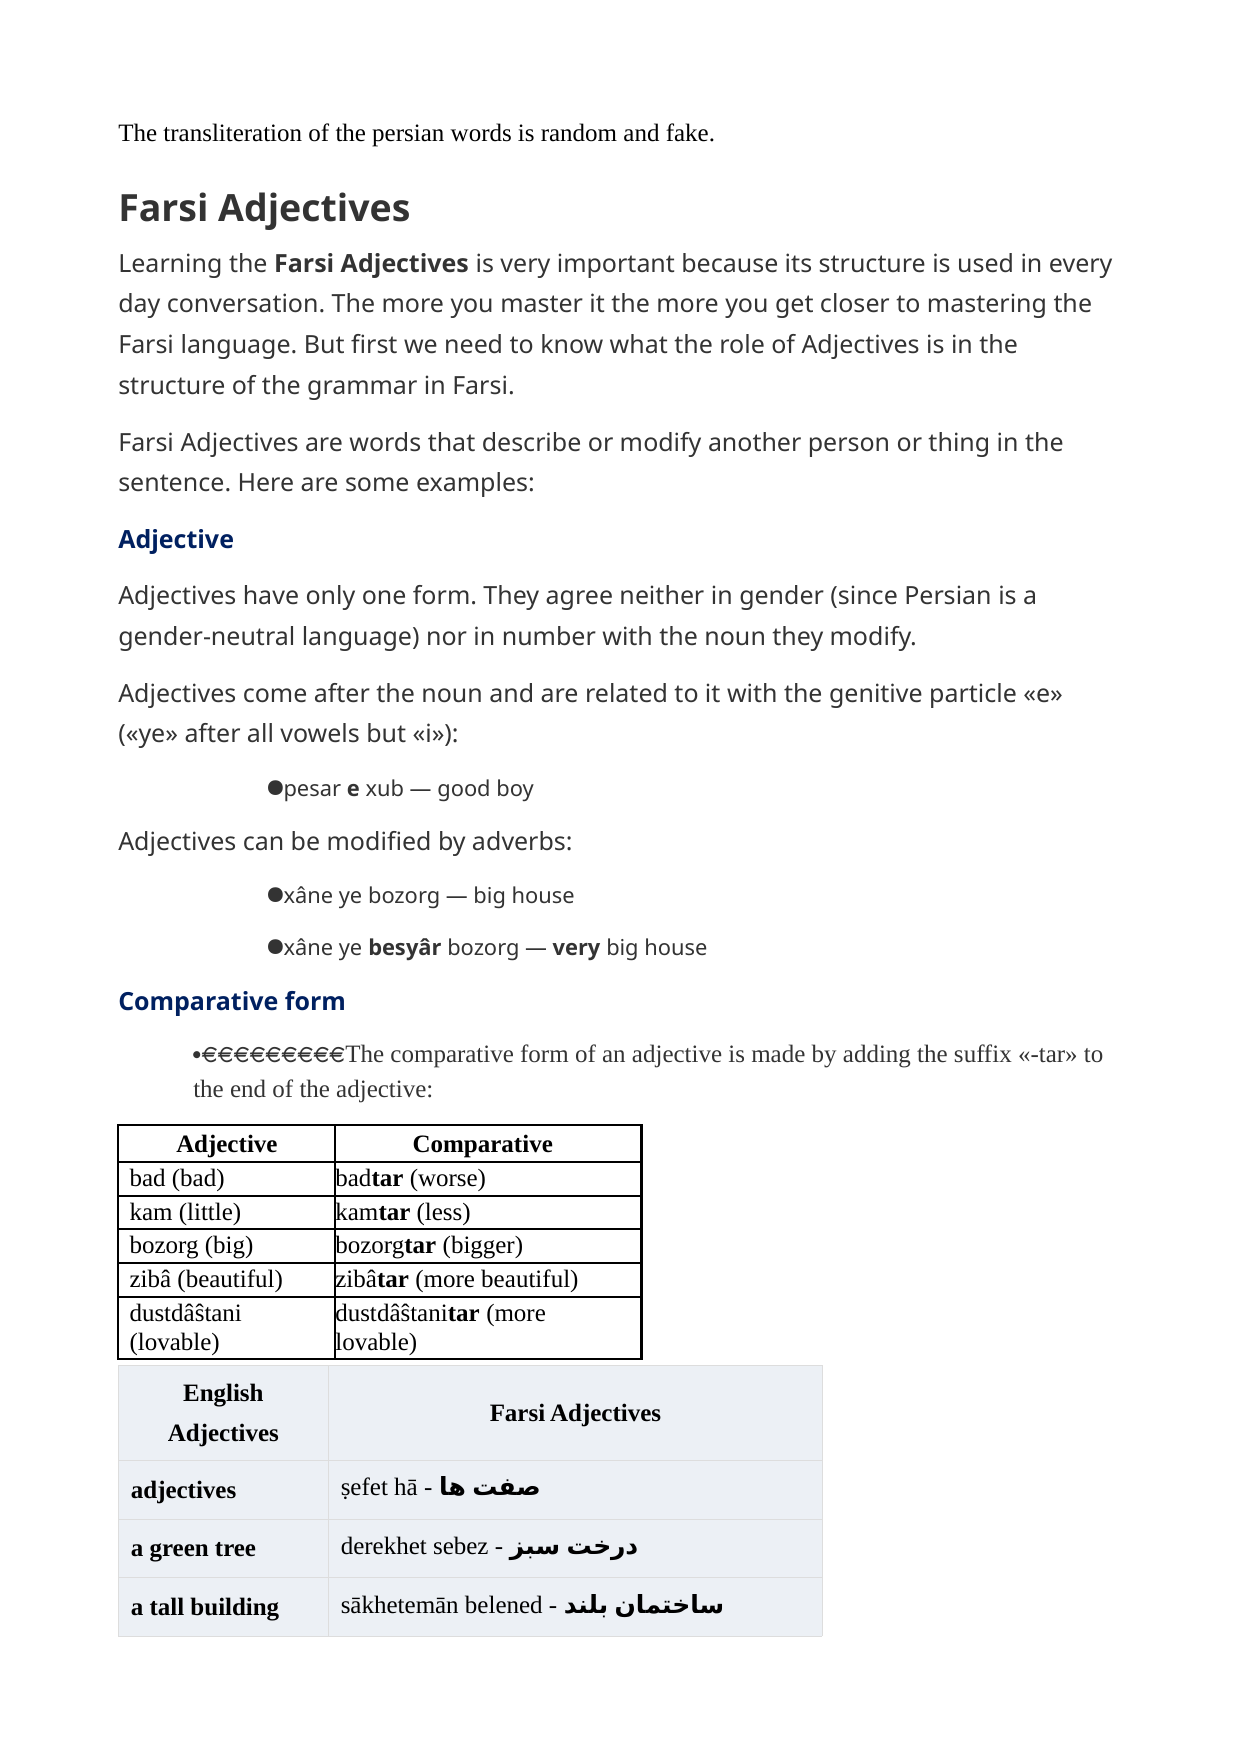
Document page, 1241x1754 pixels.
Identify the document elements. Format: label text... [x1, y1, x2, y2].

text Adjective [118, 522, 1122, 556]
table_cell a green tree [119, 1520, 328, 1577]
text Adjectives can be modified by adverbs: [118, 824, 1122, 858]
table_cell a tall building [119, 1578, 328, 1636]
table_cell derekhet sebez - درخت سبز [329, 1520, 822, 1577]
table_header English Adjectives [119, 1366, 328, 1460]
table_cell kam (little) [119, 1197, 334, 1228]
table_cell bozorg (big) [119, 1230, 334, 1262]
text · The comparative form of an adjective is made by adding the suffix «-tar» to the end of the adjective: [193, 1039, 1122, 1103]
table_cell sākhetemān belened - ساختمان بلند [329, 1578, 822, 1636]
table_header Comparative [336, 1126, 640, 1161]
table_cell adjectives [119, 1461, 328, 1518]
table_cell zibâtar (more beautiful) [336, 1264, 640, 1296]
subtitle Farsi Adjectives [118, 182, 1122, 233]
text Adjectives come after the noun and are related to it with the genitive particle «e» («ye» after all vowels but «i»): [118, 675, 1122, 750]
table_cell badtar (worse) [336, 1163, 640, 1194]
table_cell ṣefet hā - صفت ها [329, 1461, 822, 1518]
text Adjectives have only one form. They agree neither in gender (since Persian is a gender-neutral language) nor in number with the noun they modify. [118, 578, 1122, 653]
table_cell bozorgtar (bigger) [336, 1230, 640, 1262]
list xâne ye bozorg — big house [193, 880, 1122, 910]
table_cell zibâ (beautiful) [119, 1264, 334, 1296]
table_cell dustdâŝtanitar (more lovable) [336, 1298, 640, 1358]
text Farsi Adjectives are words that describe or modify another person or thing in the sentence. Here are some examples: [118, 424, 1122, 499]
list xâne ye besyâr bozorg — very big house [193, 932, 1122, 962]
list pesar e xub — good boy [193, 773, 1122, 802]
table_cell bad (bad) [119, 1163, 334, 1194]
table_cell dustdâŝtani (lovable) [119, 1298, 334, 1358]
table_header Adjective [119, 1126, 334, 1161]
table_cell kamtar (less) [336, 1197, 640, 1228]
text Learning the Farsi Adjectives is very important because its structure is used in every day conversation. The more you master it the more you get closer to mastering the Farsi language. But first we need to know what the role of Adjectives is in the structure of the grammar in Farsi. [118, 245, 1122, 402]
text Comparative form [118, 983, 1122, 1017]
text The transliteration of the persian words is random and fake. [118, 118, 1122, 147]
table_header Farsi Adjectives [329, 1366, 822, 1460]
